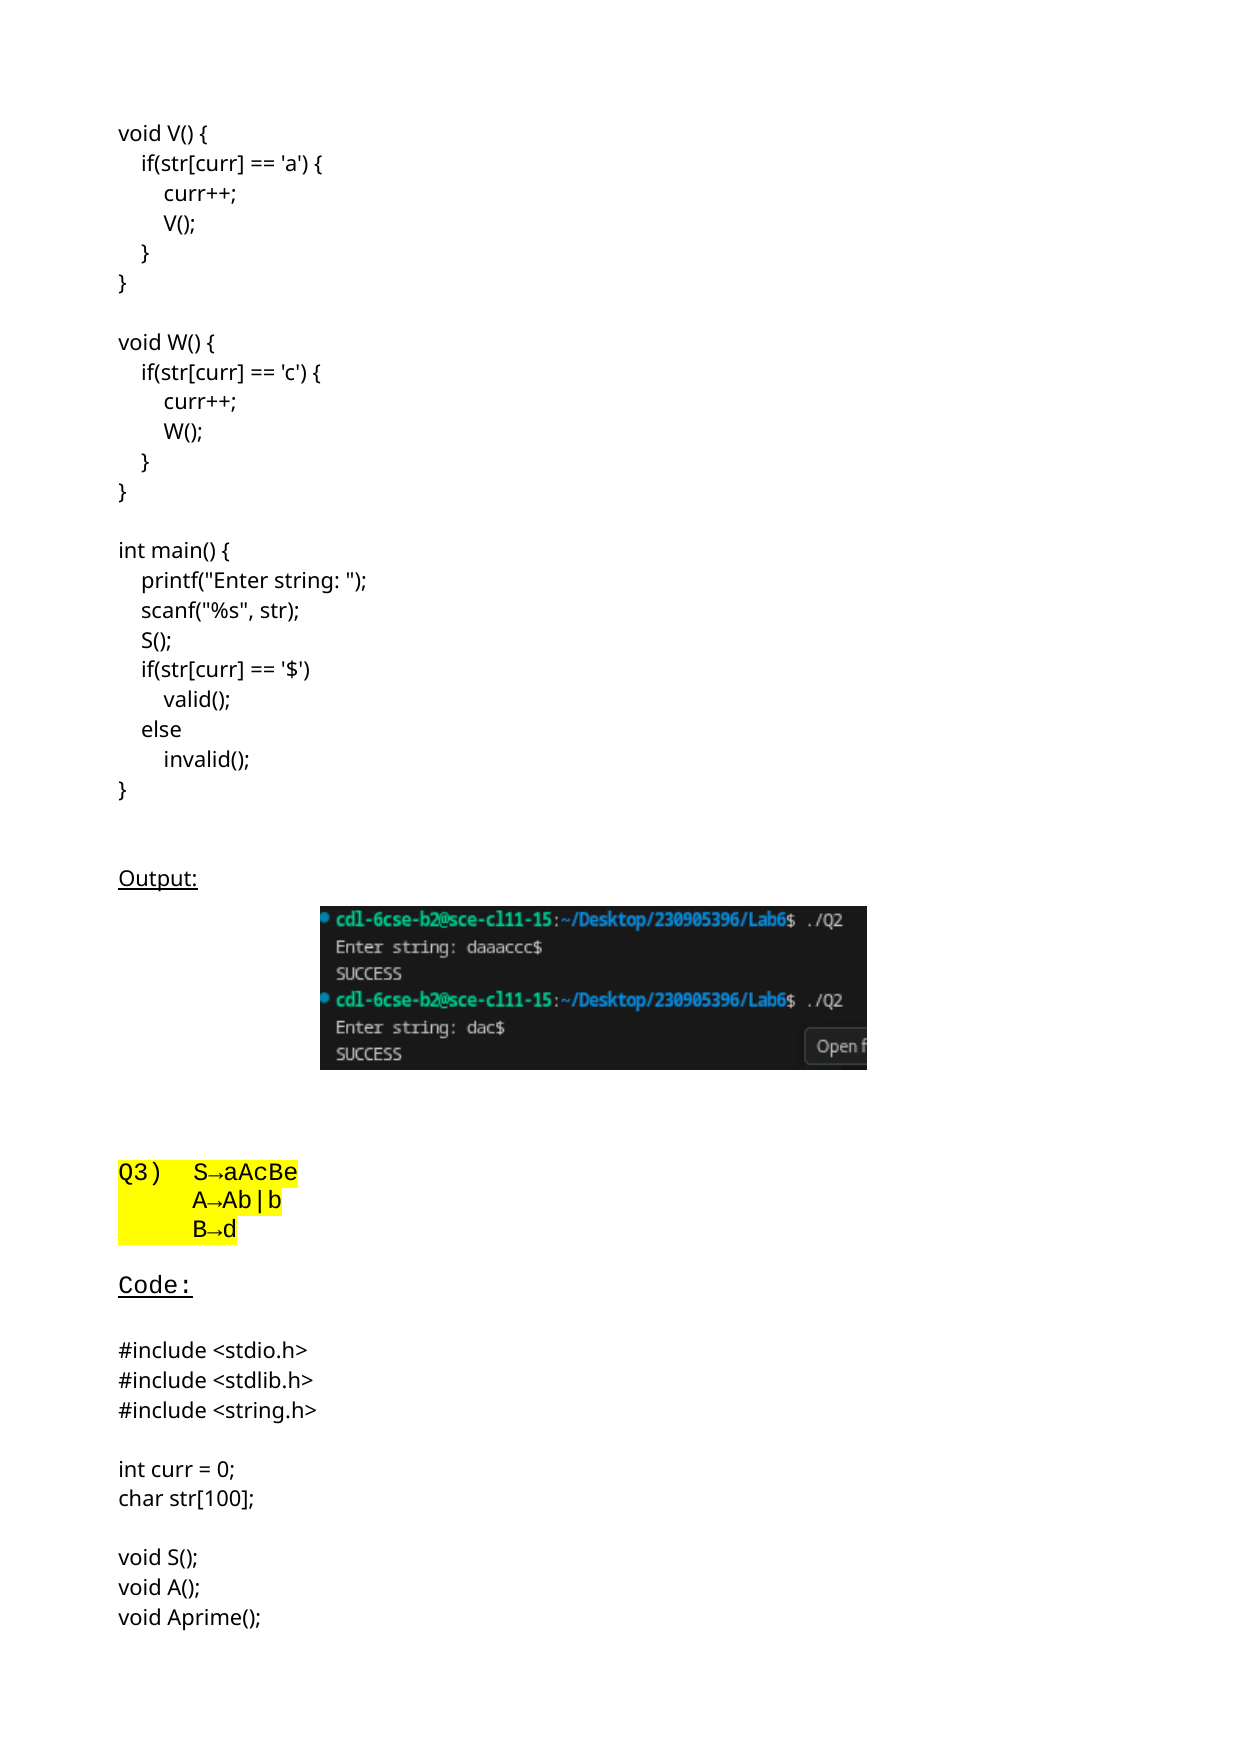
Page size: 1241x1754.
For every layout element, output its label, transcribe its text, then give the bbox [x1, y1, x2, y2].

text if(str[curr] == 'c') { [118, 356, 1122, 386]
text curr++; [118, 386, 1122, 416]
text #include <string.h> [118, 1395, 1122, 1425]
text char str[100]; [118, 1483, 1122, 1513]
text if(str[curr] == '$') [118, 654, 1122, 684]
text void W() { [118, 327, 1122, 356]
text S(); [118, 624, 1122, 654]
text } [118, 773, 1122, 803]
picture [320, 906, 867, 1070]
text int curr = 0; [118, 1454, 1122, 1483]
text A→Ab|b [118, 1188, 1122, 1216]
text int main() { [118, 535, 1122, 565]
text W(); [118, 416, 1122, 446]
text Output: [118, 863, 1122, 951]
text curr++; [118, 178, 1122, 207]
text } [118, 446, 1122, 476]
text invalid(); [118, 744, 1122, 773]
text } [118, 237, 1122, 267]
text void S(); [118, 1542, 1122, 1572]
text void V() { [118, 118, 1122, 148]
text } [118, 476, 1122, 505]
text #include <stdlib.h> [118, 1365, 1122, 1395]
text } [118, 267, 1122, 297]
text Code: [118, 1273, 1122, 1301]
text valid(); [118, 684, 1122, 714]
text else [118, 714, 1122, 744]
text void A(); [118, 1572, 1122, 1602]
text if(str[curr] == 'a') { [118, 148, 1122, 178]
text Q3) S→aAcBe [118, 1160, 1122, 1188]
text V(); [118, 207, 1122, 237]
text void Aprime(); [118, 1602, 1122, 1631]
text scanf("%s", str); [118, 595, 1122, 624]
text B→d [118, 1216, 1122, 1245]
text #include <stdio.h> [118, 1336, 1122, 1365]
text printf("Enter string: "); [118, 565, 1122, 595]
